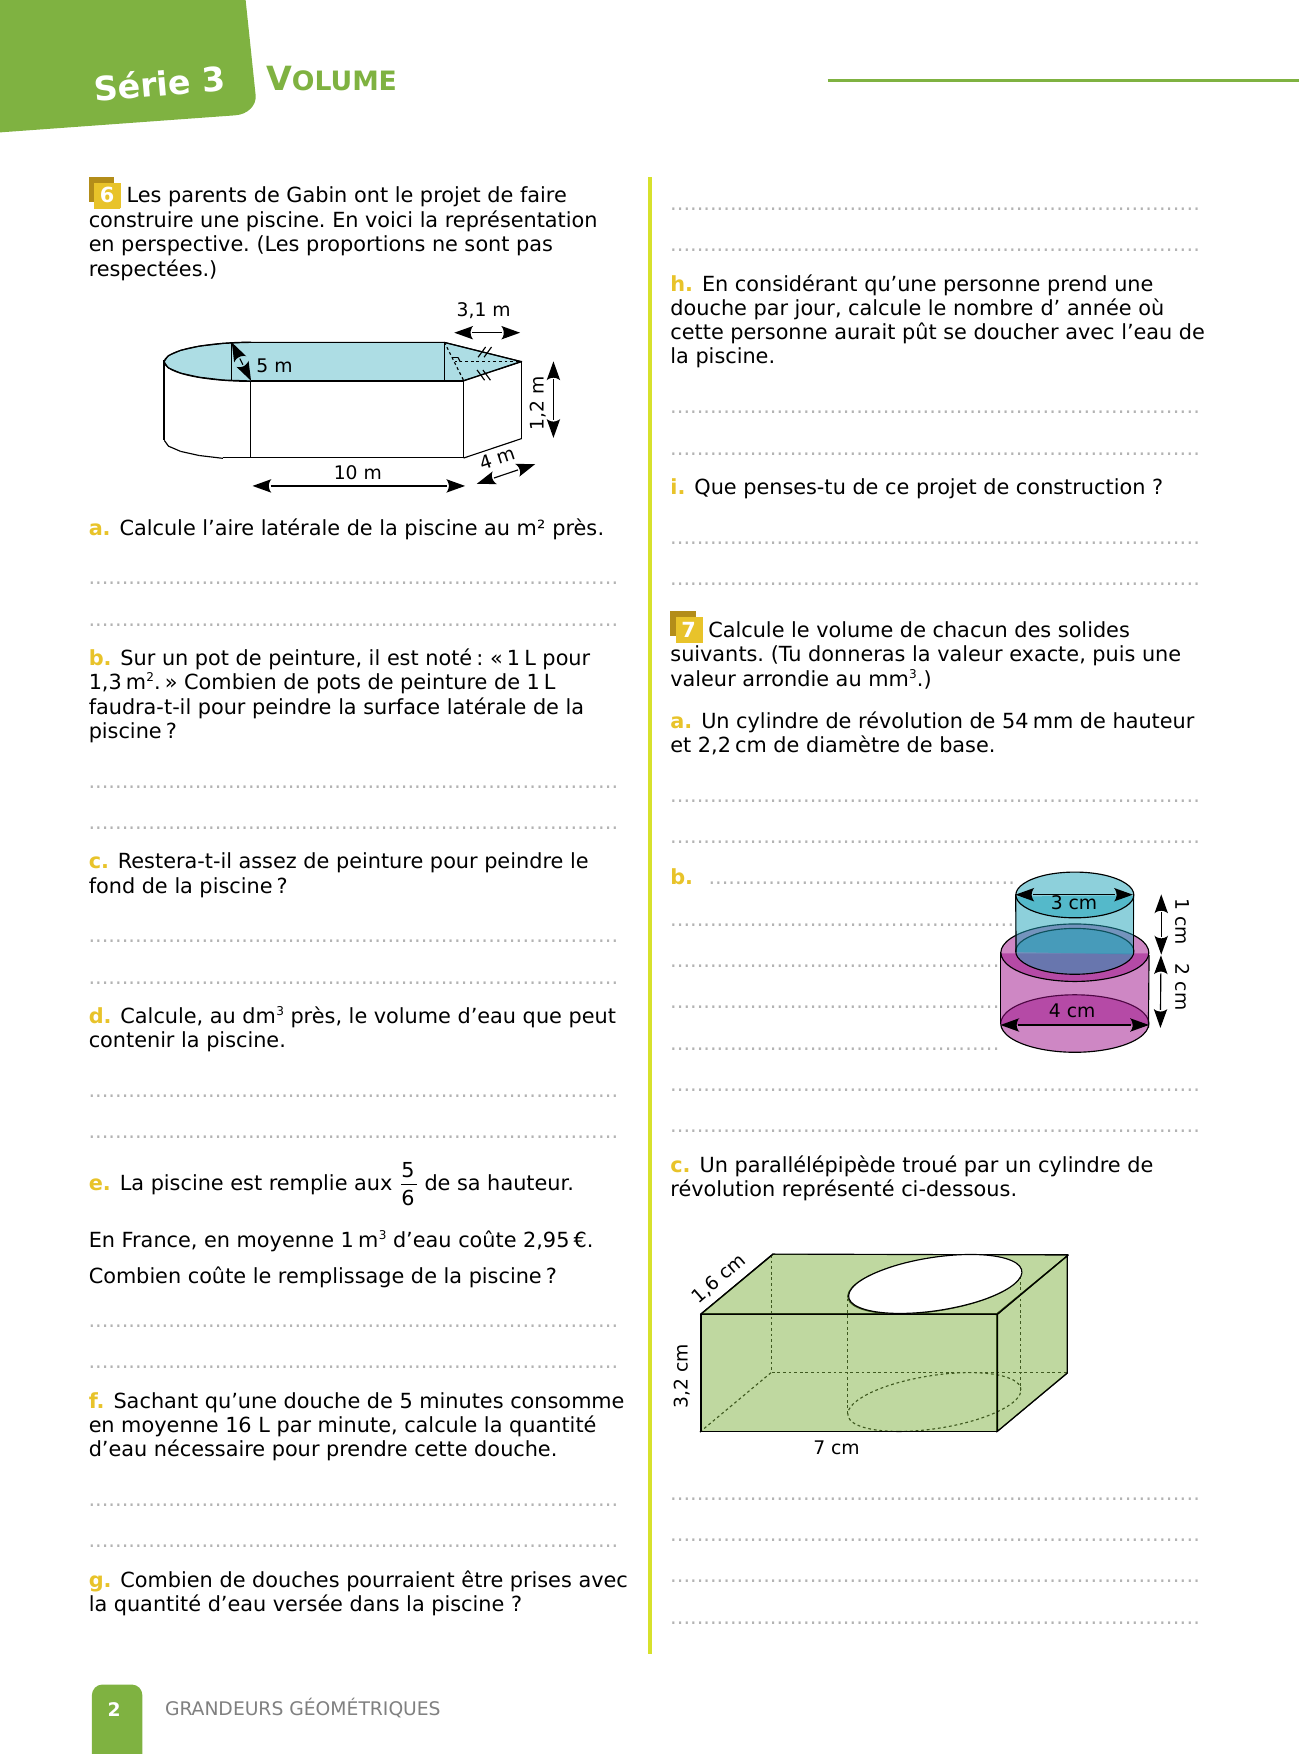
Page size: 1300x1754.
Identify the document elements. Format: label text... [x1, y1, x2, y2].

subtitle Calcule le volume de chacun des solides suivants. (Tu donneras la valeur exacte, puis une valeur arrondie au mm3.) [670, 611, 1211, 691]
subtitle Combien coûte le remplissage de la piscine ? [88, 1264, 623, 1288]
list Un cylindre de révolution de 54 mm de hauteur et 2,2 cm de diamètre de base. [670, 709, 1211, 757]
list Que penses-tu de ce projet de construction ? [670, 475, 1211, 499]
list En considérant qu’une personne prend une douche par jour, calcule le nombre d’ année où cette personne aurait pût se doucher avec l’eau de la piscine. [670, 272, 1211, 369]
list Un parallélépipède troué par un cylindre de révolution représenté ci-dessous. [670, 1153, 1211, 1202]
list Combien de douches pourraient être prises avec la quantité d’eau versée dans la piscine ? [88, 1568, 629, 1617]
list Calcule l’aire latérale de la piscine au m² près. [88, 516, 629, 540]
list Restera-t-il assez de peinture pour peindre le fond de la piscine ? [88, 849, 629, 898]
list Sur un pot de peinture, il est noté : « 1 L pour 1,3 m2. » Combien de pots de peinture de 1 L faudra-t-il pour peindre la surface latérale de la piscine ? [88, 646, 629, 743]
list Calcule, au dm3 près, le volume d’eau que peut contenir la piscine. [88, 1004, 629, 1053]
subtitle En France, en moyenne 1 m3 d’eau coûte 2,95 €. [88, 1228, 623, 1252]
list La piscine est remplie aux de sa hauteur. [88, 1159, 629, 1210]
list Sachant qu’une douche de 5 minutes consomme en moyenne 16 L par minute, calcule la quantité d’eau nécessaire pour prendre cette douche. [88, 1389, 629, 1462]
subtitle Les parents de Gabin ont le projet de faire construire une piscine. En voici la représentation en perspective. (Les proportions ne sont pas respectées.) [88, 177, 629, 281]
